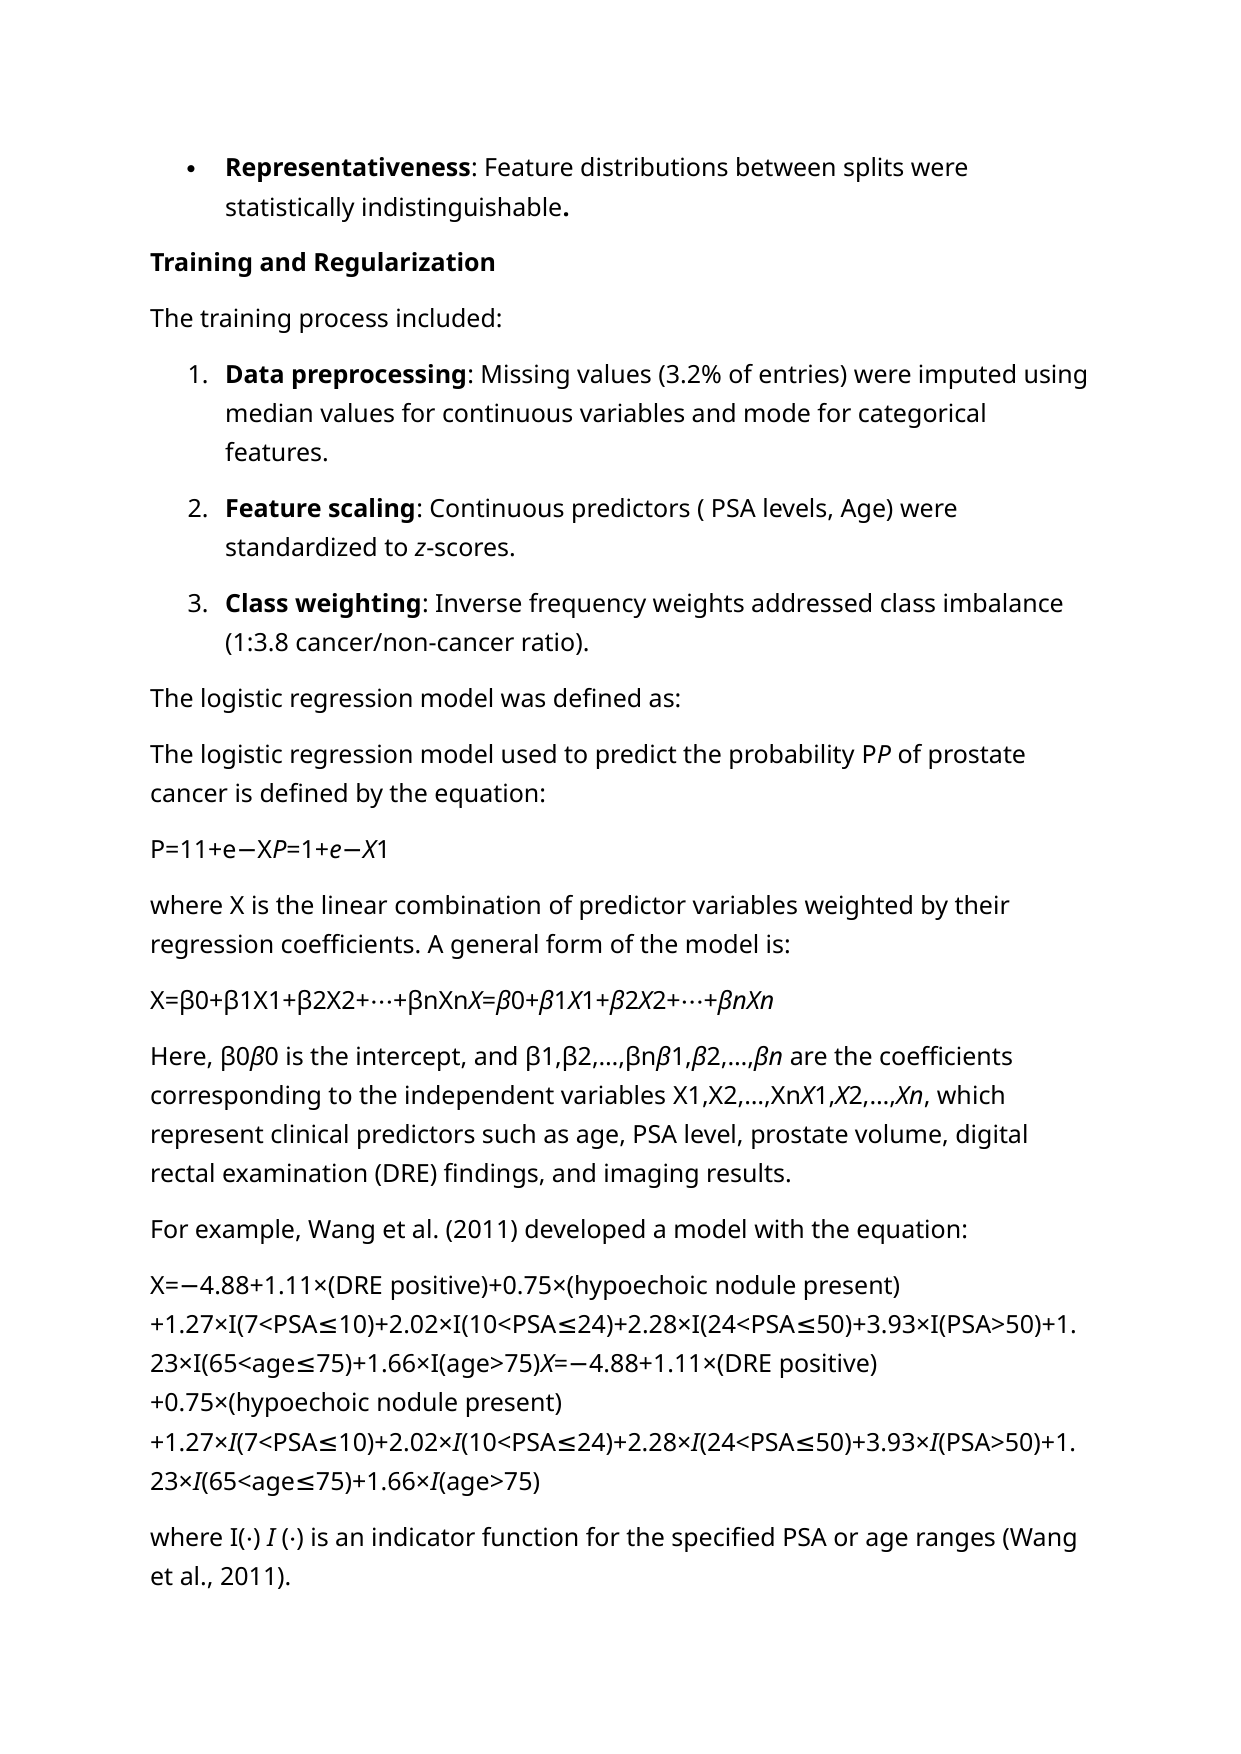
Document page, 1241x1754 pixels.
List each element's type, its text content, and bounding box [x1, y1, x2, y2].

text where I(⋅) I (⋅) is an indicator function for the specified PSA or age ranges (Wang et al., 2011). [150, 1519, 1090, 1592]
text Here, β0β0 is the intercept, and β1,β2,…,βnβ1,β2,…,βn are the coefficients corresponding to the independent variables X1,X2,…,XnX1,X2,…,Xn, which represent clinical predictors such as age, PSA level, prostate volume, digital rectal examination (DRE) findings, and imaging results. [150, 1038, 1090, 1190]
list Representativeness: Feature distributions between splits were statistically indistinguishable. [187, 150, 1090, 223]
text The training process included: [150, 301, 1090, 335]
text X=β0+β1X1+β2X2+⋯+βnXnX=β0+β1X1+β2X2+⋯+βnXn [150, 982, 1090, 1017]
text For example, Wang et al. (2011) developed a model with the equation: [150, 1212, 1090, 1246]
text P=11+e−XP=1+e−X1 [150, 832, 1090, 866]
text X=−4.88+1.11×(DRE positive)+0.75×(hypoechoic nodule present)+1.27×I(7<PSA≤10)+2.02×I(10<PSA≤24)+2.28×I(24<PSA≤50)+3.93×I(PSA>50)+1.23×I(65<age≤75)+1.66×I(age>75)X=−4.88+1.11×(DRE positive)+0.75×(hypoechoic nodule present)+1.27×I(7<PSA≤10)+2.02×I(10<PSA≤24)+2.28×I(24<PSA≤50)+3.93×I(PSA>50)+1.23×I(65<age≤75)+1.66×I(age>75) [150, 1267, 1090, 1497]
text where X is the linear combination of predictor variables weighted by their regression coefficients. A general form of the model is: [150, 887, 1090, 961]
list Feature scaling: Continuous predictors ( PSA levels, Age) were standardized to z-scores. [187, 491, 1090, 564]
text The logistic regression model used to predict the probability PP of prostate cancer is defined by the equation: [150, 737, 1090, 810]
text Training and Regularization [150, 245, 1090, 279]
list Data preprocessing: Missing values (3.2% of entries) were imputed using median values for continuous variables and mode for categorical features. [187, 357, 1090, 469]
text The logistic regression model was defined as: [150, 681, 1090, 715]
list Class weighting: Inverse frequency weights addressed class imbalance (1:3.8 cancer/non-cancer ratio). [187, 586, 1090, 659]
